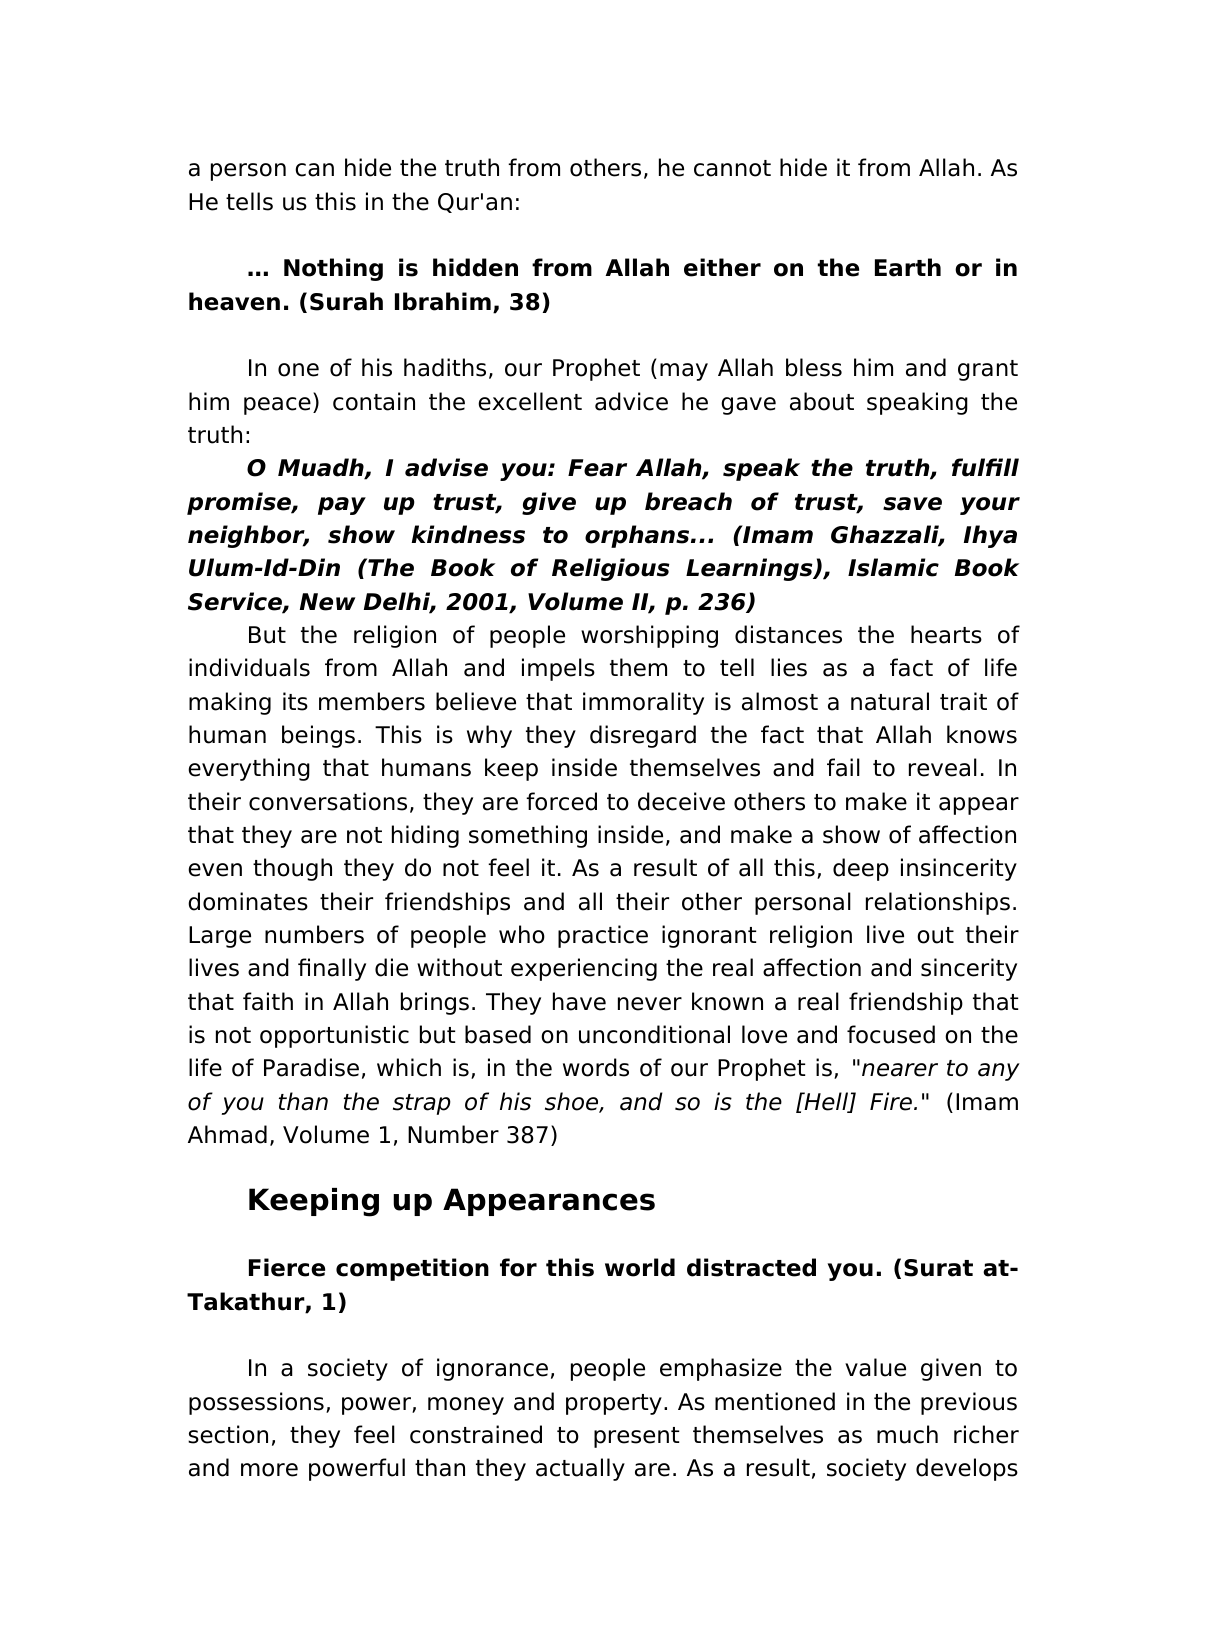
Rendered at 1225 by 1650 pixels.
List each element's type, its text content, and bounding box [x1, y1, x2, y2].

text Keeping up Appearances [187, 1183, 1020, 1217]
text In one of his hadiths, our Prophet (may Allah bless him and grant him peace) contain the excellent advice he gave about speaking the truth: [187, 350, 1020, 450]
text O Muadh, I advise you: Fear Allah, speak the truth, fulfill promise, pay up trust, give up breach of trust, save your neighbor, show kindness to orphans... (Imam Ghazzali, Ihya Ulum-Id-Din (The Book of Religious Learnings), Islamic Book Service, New Delhi, 2001, Volume II, p. 236) [187, 450, 1020, 617]
text … Nothing is hidden from Allah either on the Earth or in heaven. (Surah Ibrahim, 38) [187, 250, 1020, 317]
text Fierce competition for this world distracted you. (Surat at-Takathur, 1) [187, 1250, 1020, 1317]
text But the religion of people worshipping distances the hearts of individuals from Allah and impels them to tell lies as a fact of life making its members believe that immorality is almost a natural trait of human beings. This is why they disregard the fact that Allah knows everything that humans keep inside themselves and fail to reveal. In their conversations, they are forced to deceive others to make it appear that they are not hiding something inside, and make a show of affection even though they do not feel it. As a result of all this, deep insincerity dominates their friendships and all their other personal relationships. Large numbers of people who practice ignorant religion live out their lives and finally die without experiencing the real affection and sincerity that faith in Allah brings. They have never known a real friendship that is not opportunistic but based on unconditional love and focused on the life of Paradise, which is, in the words of our Prophet is, "nearer to any of you than the strap of his shoe, and so is the [Hell] Fire." (Imam Ahmad, Volume 1, Number 387) [187, 617, 1020, 1150]
text In a society of ignorance, people emphasize the value given to possessions, power, money and property. As mentioned in the previous section, they feel constrained to present themselves as much richer and more powerful than they actually are. As a result, society develops [187, 1350, 1020, 1483]
text a person can hide the truth from others, he cannot hide it from Allah. As He tells us this in the Qur'an: [187, 150, 1020, 217]
